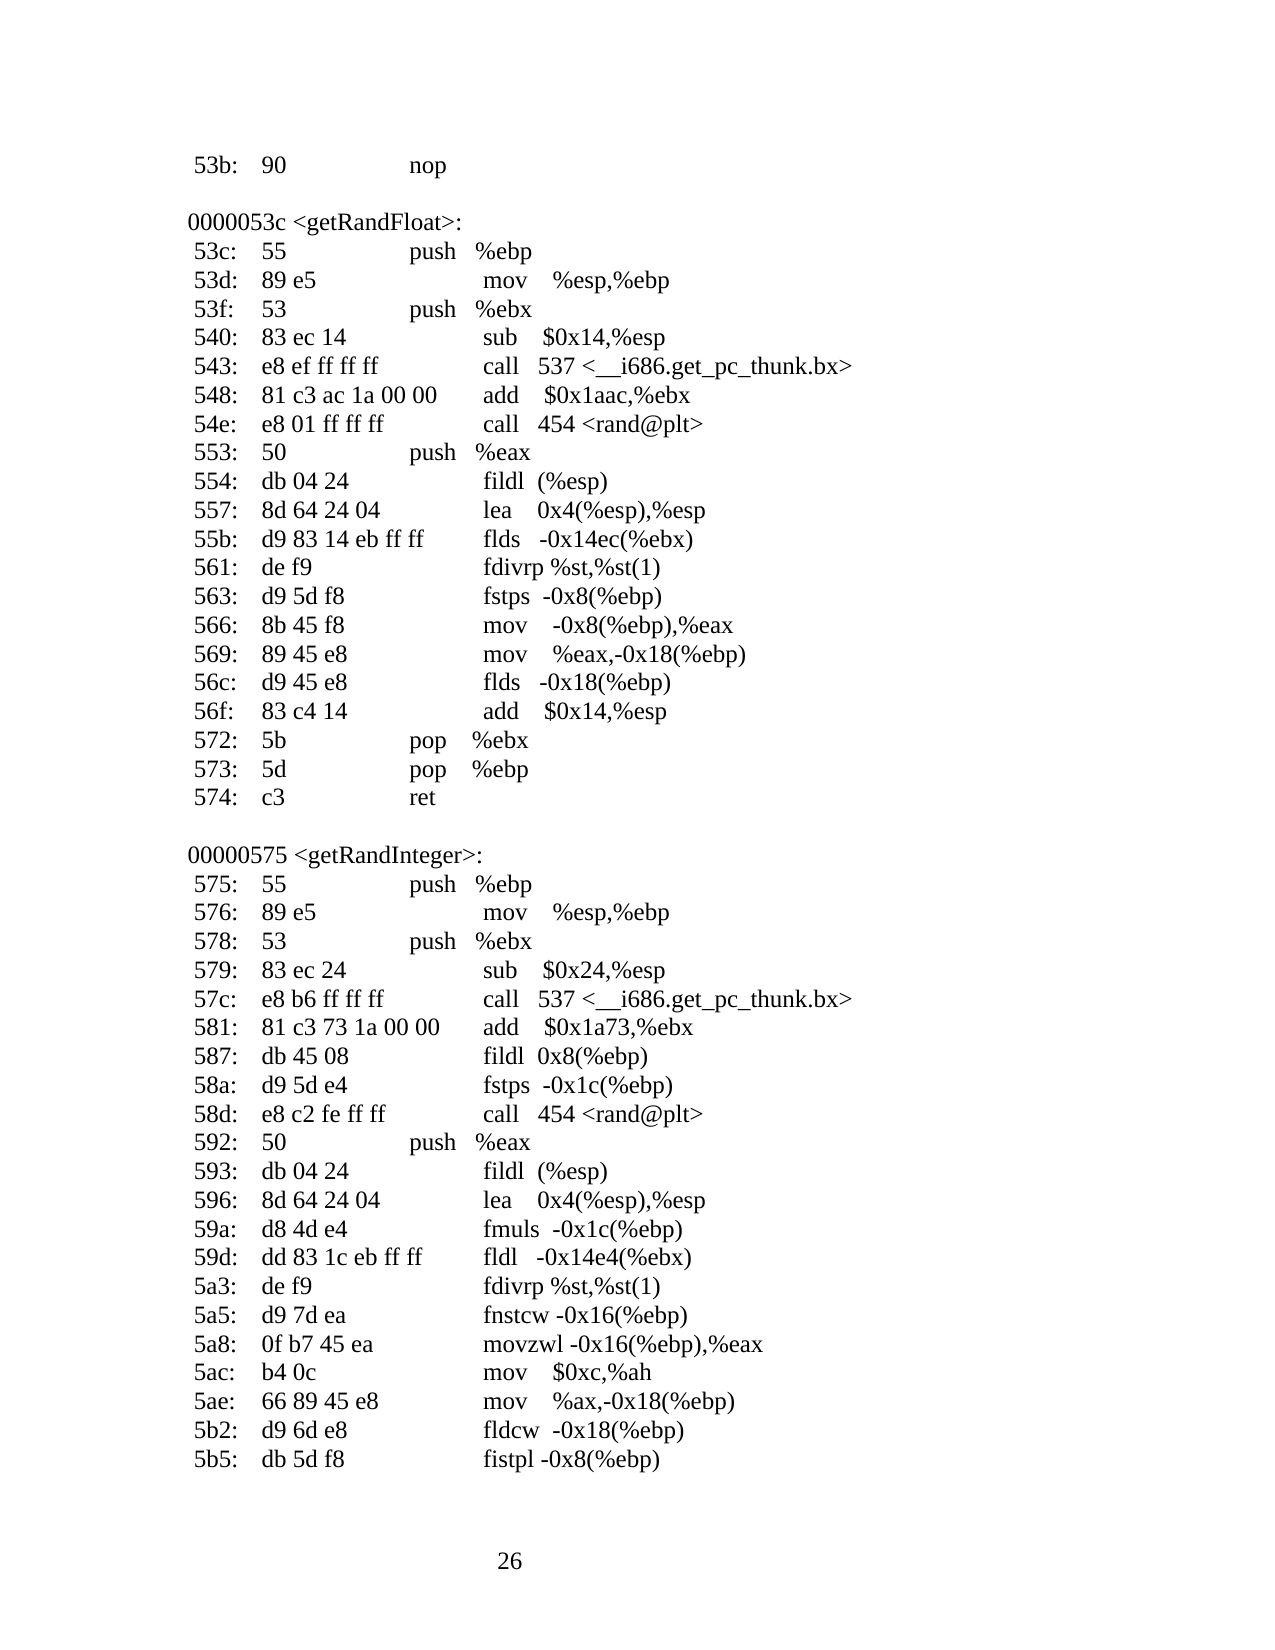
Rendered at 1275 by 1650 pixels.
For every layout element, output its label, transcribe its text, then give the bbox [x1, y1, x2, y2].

text 563: d9 5d f8 fstps -0x8(%ebp) [187, 581, 1087, 610]
text 553: 50 push %eax [187, 437, 1087, 466]
text 572: 5b pop %ebx [187, 725, 1087, 754]
text 54e: e8 01 ff ff ff call 454 <rand@plt> [187, 409, 1087, 437]
text 543: e8 ef ff ff ff call 537 <__i686.get_pc_thunk.bx> [187, 351, 1087, 380]
text 53b: 90 nop [187, 150, 1087, 179]
text 5a5: d9 7d ea fnstcw -0x16(%ebp) [187, 1300, 1087, 1329]
text 548: 81 c3 ac 1a 00 00 add $0x1aac,%ebx [187, 380, 1087, 409]
text 56f: 83 c4 14 add $0x14,%esp [187, 696, 1087, 725]
text 569: 89 45 e8 mov %eax,-0x18(%ebp) [187, 639, 1087, 667]
text 57c: e8 b6 ff ff ff call 537 <__i686.get_pc_thunk.bx> [187, 984, 1087, 1012]
text 566: 8b 45 f8 mov -0x8(%ebp),%eax [187, 610, 1087, 639]
text 557: 8d 64 24 04 lea 0x4(%esp),%esp [187, 495, 1087, 524]
text 579: 83 ec 24 sub $0x24,%esp [187, 955, 1087, 984]
text 576: 89 e5 mov %esp,%ebp [187, 897, 1087, 926]
text 587: db 45 08 fildl 0x8(%ebp) [187, 1041, 1087, 1070]
text 59a: d8 4d e4 fmuls -0x1c(%ebp) [187, 1214, 1087, 1242]
text 561: de f9 fdivrp %st,%st(1) [187, 552, 1087, 581]
text 55b: d9 83 14 eb ff ff flds -0x14ec(%ebx) [187, 524, 1087, 552]
text 5b5: db 5d f8 fistpl -0x8(%ebp) [187, 1444, 1087, 1472]
text 5ae: 66 89 45 e8 mov %ax,-0x18(%ebp) [187, 1386, 1087, 1415]
text 578: 53 push %ebx [187, 926, 1087, 955]
text 5ac: b4 0c mov $0xc,%ah [187, 1357, 1087, 1386]
text 5a8: 0f b7 45 ea movzwl -0x16(%ebp),%eax [187, 1329, 1087, 1357]
text 59d: dd 83 1c eb ff ff fldl -0x14e4(%ebx) [187, 1242, 1087, 1271]
text 573: 5d pop %ebp [187, 754, 1087, 782]
text 5b2: d9 6d e8 fldcw -0x18(%ebp) [187, 1415, 1087, 1444]
text 574: c3 ret [187, 782, 1087, 811]
text 540: 83 ec 14 sub $0x14,%esp [187, 322, 1087, 351]
text 592: 50 push %eax [187, 1127, 1087, 1156]
text 593: db 04 24 fildl (%esp) [187, 1156, 1087, 1185]
text 53f: 53 push %ebx [187, 294, 1087, 322]
text 0000053c <getRandFloat>: [187, 207, 1087, 236]
text 58a: d9 5d e4 fstps -0x1c(%ebp) [187, 1070, 1087, 1099]
text 575: 55 push %ebp [187, 869, 1087, 897]
text 581: 81 c3 73 1a 00 00 add $0x1a73,%ebx [187, 1012, 1087, 1041]
text 53c: 55 push %ebp [187, 236, 1087, 265]
text 58d: e8 c2 fe ff ff call 454 <rand@plt> [187, 1099, 1087, 1127]
text 5a3: de f9 fdivrp %st,%st(1) [187, 1271, 1087, 1300]
text 596: 8d 64 24 04 lea 0x4(%esp),%esp [187, 1185, 1087, 1214]
text 53d: 89 e5 mov %esp,%ebp [187, 265, 1087, 294]
text 00000575 <getRandInteger>: [187, 840, 1087, 869]
text 554: db 04 24 fildl (%esp) [187, 466, 1087, 495]
text 56c: d9 45 e8 flds -0x18(%ebp) [187, 667, 1087, 696]
